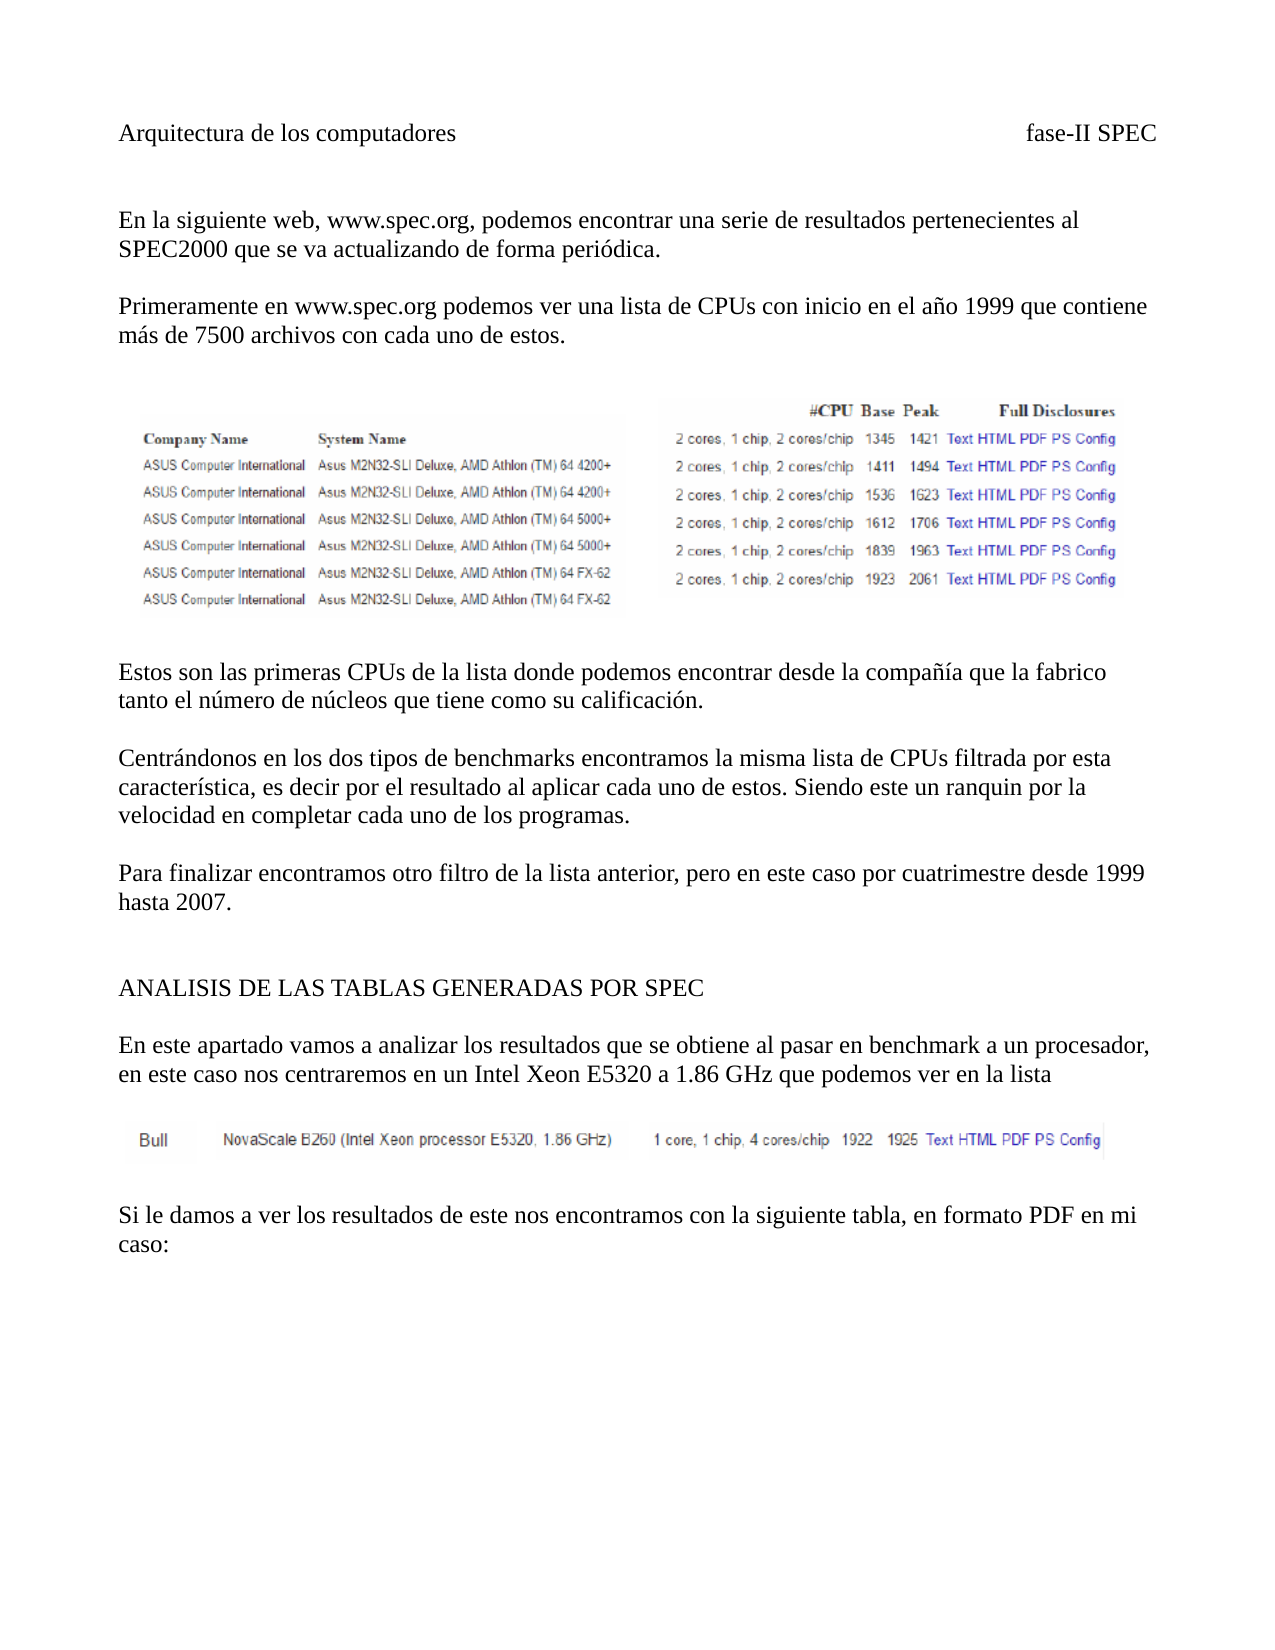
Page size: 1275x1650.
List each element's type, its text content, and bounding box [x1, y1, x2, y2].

text Primeramente en www.spec.org podemos ver una lista de CPUs con inicio en el año 1999 que contiene más de 7500 archivos con cada uno de estos. [118, 291, 1157, 349]
text ANALISIS DE LAS TABLAS GENERADAS POR SPEC [118, 973, 1157, 1002]
picture [111, 398, 1151, 628]
text En este apartado vamos a analizar los resultados que se obtiene al pasar en benchmark a un procesador, en este caso nos centraremos en un Intel Xeon E5320 a 1.86 GHz que podemos ver en la lista [118, 1030, 1157, 1088]
text Si le damos a ver los resultados de este nos encontramos con la siguiente tabla, en formato PDF en mi caso: [118, 1201, 1157, 1258]
text Estos son las primeras CPUs de la lista donde podemos encontrar desde la compañía que la fabrico tanto el número de núcleos que tiene como su calificación. [118, 657, 1157, 714]
picture [118, 1116, 1157, 1172]
text En la siguiente web, www.spec.org, podemos encontrar una serie de resultados pertenecientes al SPEC2000 que se va actualizando de forma periódica. [118, 205, 1157, 263]
text Centrándonos en los dos tipos de benchmarks encontramos la misma lista de CPUs filtrada por esta característica, es decir por el resultado al aplicar cada uno de estos. Siendo este un ranquin por la velocidad en completar cada uno de los programas. [118, 743, 1157, 829]
text Para finalizar encontramos otro filtro de la lista anterior, pero en este caso por cuatrimestre desde 1999 hasta 2007. [118, 858, 1157, 915]
